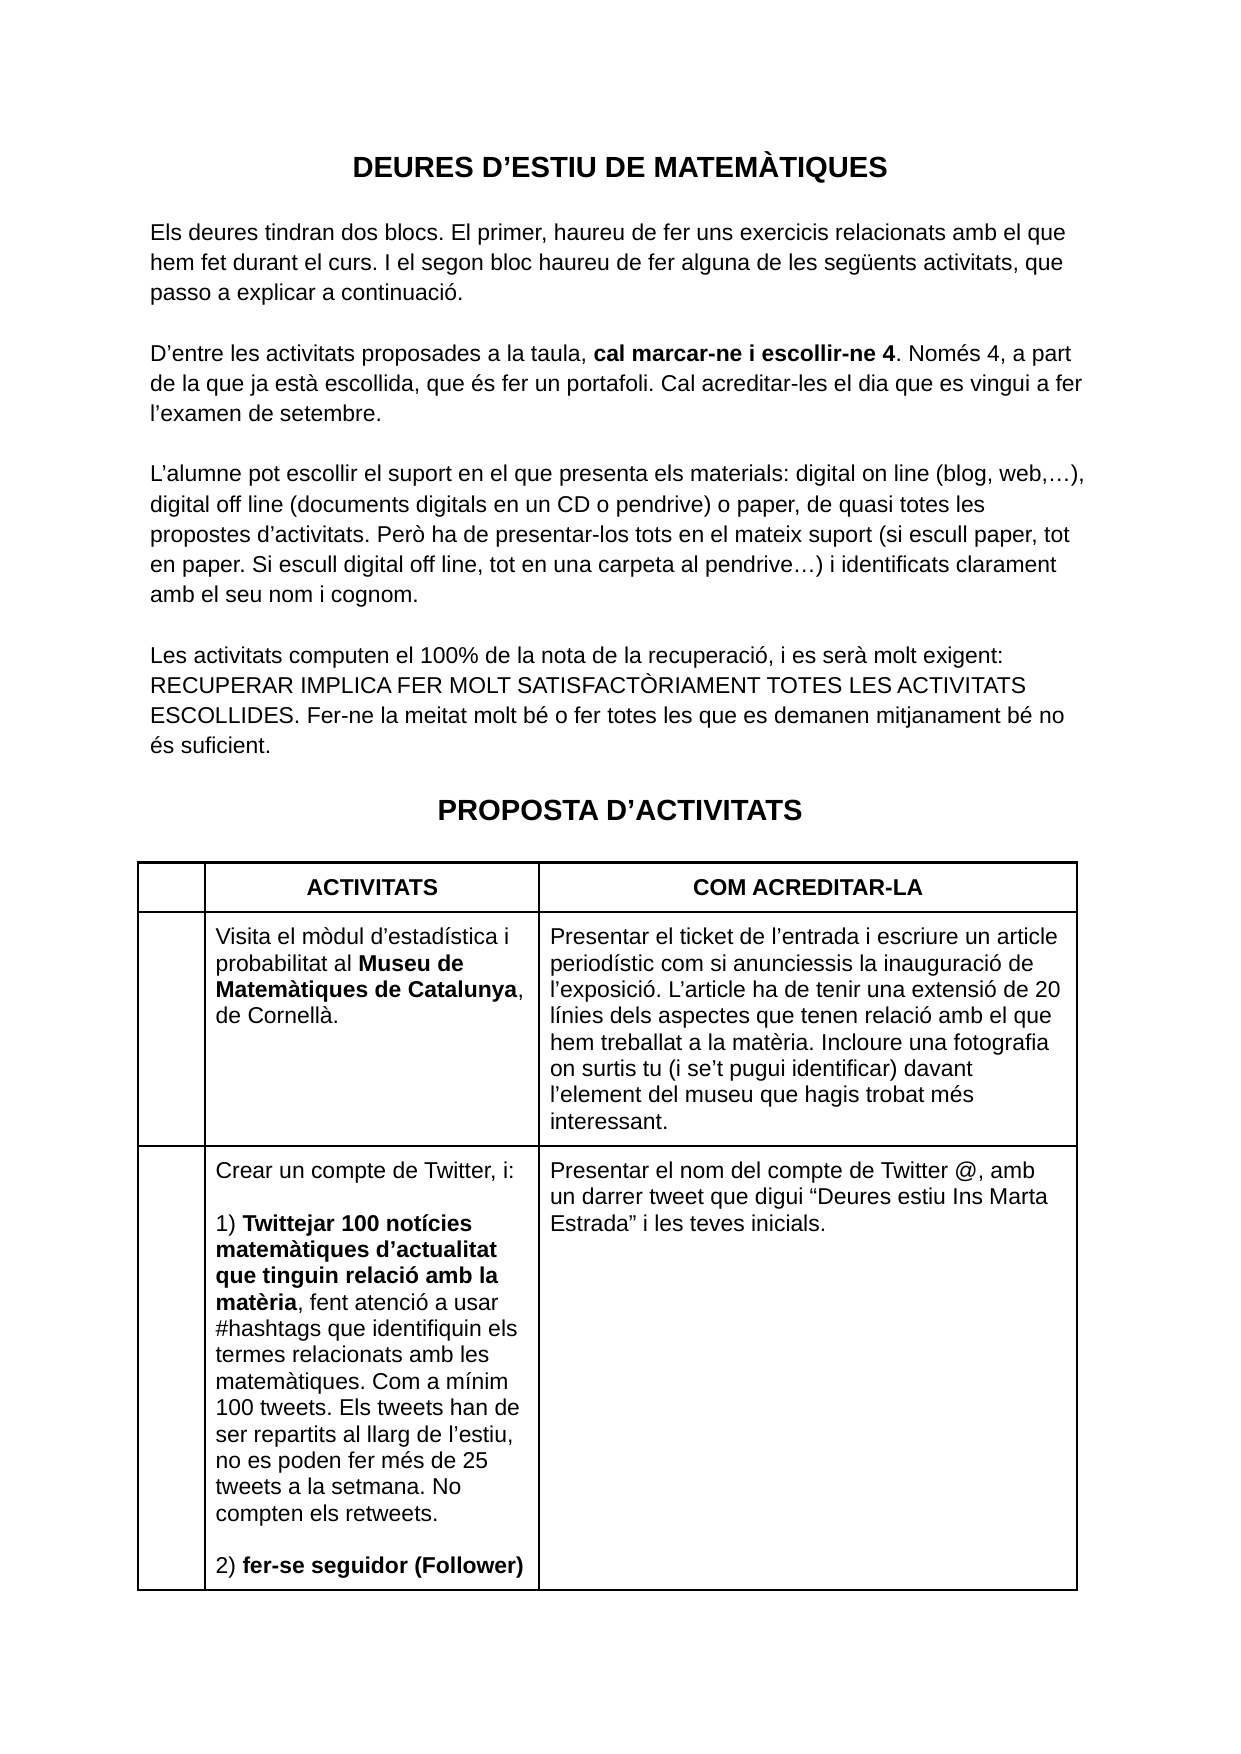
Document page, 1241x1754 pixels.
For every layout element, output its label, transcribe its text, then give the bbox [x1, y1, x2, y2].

table_cell [139, 913, 204, 1144]
text DEURES D’ESTIU DE MATEMÀTIQUES [150, 150, 1090, 183]
text L’alumne pot escollir el suport en el que presenta els materials: digital on line (blog, web,…), digital off line (documents digitals en un CD o pendrive) o paper, de quasi totes les propostes d’activitats. Però ha de presentar-los tots en el mateix suport (si escull paper, tot en paper. Si escull digital off line, tot en una carpeta al pendrive…) i identificats clarament amb el seu nom i cognom. [150, 460, 1090, 608]
table_cell [139, 1147, 204, 1589]
text PROPOSTA D’ACTIVITATS [150, 793, 1090, 826]
table_header ACTIVITATS [206, 864, 538, 911]
table_header [139, 864, 204, 911]
text D’entre les activitats proposades a la taula, cal marcar-ne i escollir-ne 4. Només 4, a part de la que ja està escollida, que és fer un portafoli. Cal acreditar-les el dia que es vingui a fer l’examen de setembre. [150, 339, 1090, 426]
table_cell Crear un compte de Twitter, i: 1) Twittejar 100 notícies matemàtiques d’actualitat que tinguin relació amb la matèria, fent atenció a usar #hashtags que identifiquin els termes relacionats amb les matemàtiques. Com a mínim 100 tweets. Els tweets han de ser repartits al llarg de l’estiu, no es poden fer més de 25 tweets a la setmana. No compten els retweets. 2) fer-se seguidor (Follower) [206, 1147, 538, 1589]
table_cell Visita el mòdul d’estadística i probabilitat al Museu de Matemàtiques de Catalunya, de Cornellà. [206, 913, 538, 1144]
text Les activitats computen el 100% de la nota de la recuperació, i es serà molt exigent: RECUPERAR IMPLICA FER MOLT SATISFACTÒRIAMENT TOTES LES ACTIVITATS ESCOLLIDES. Fer-ne la meitat molt bé o fer totes les que es demanen mitjanament bé no és suficient. [150, 642, 1090, 759]
text Els deures tindran dos blocs. El primer, haureu de fer uns exercicis relacionats amb el que hem fet durant el curs. I el segon bloc haureu de fer alguna de les següents activitats, que passo a explicar a continuació. [150, 219, 1090, 306]
table_header COM ACREDITAR-LA [540, 864, 1076, 911]
table_cell Presentar el ticket de l’entrada i escriure un article periodístic com si anunciessis la inauguració de l’exposició. L’article ha de tenir una extensió de 20 línies dels aspectes que tenen relació amb el que hem treballat a la matèria. Incloure una fotografia on surtis tu (i se’t pugui identificar) davant l’element del museu que hagis trobat més interessant. [540, 913, 1076, 1144]
table_cell Presentar el nom del compte de Twitter @, amb un darrer tweet que digui “Deures estiu Ins Marta Estrada” i les teves inicials. [540, 1147, 1076, 1589]
